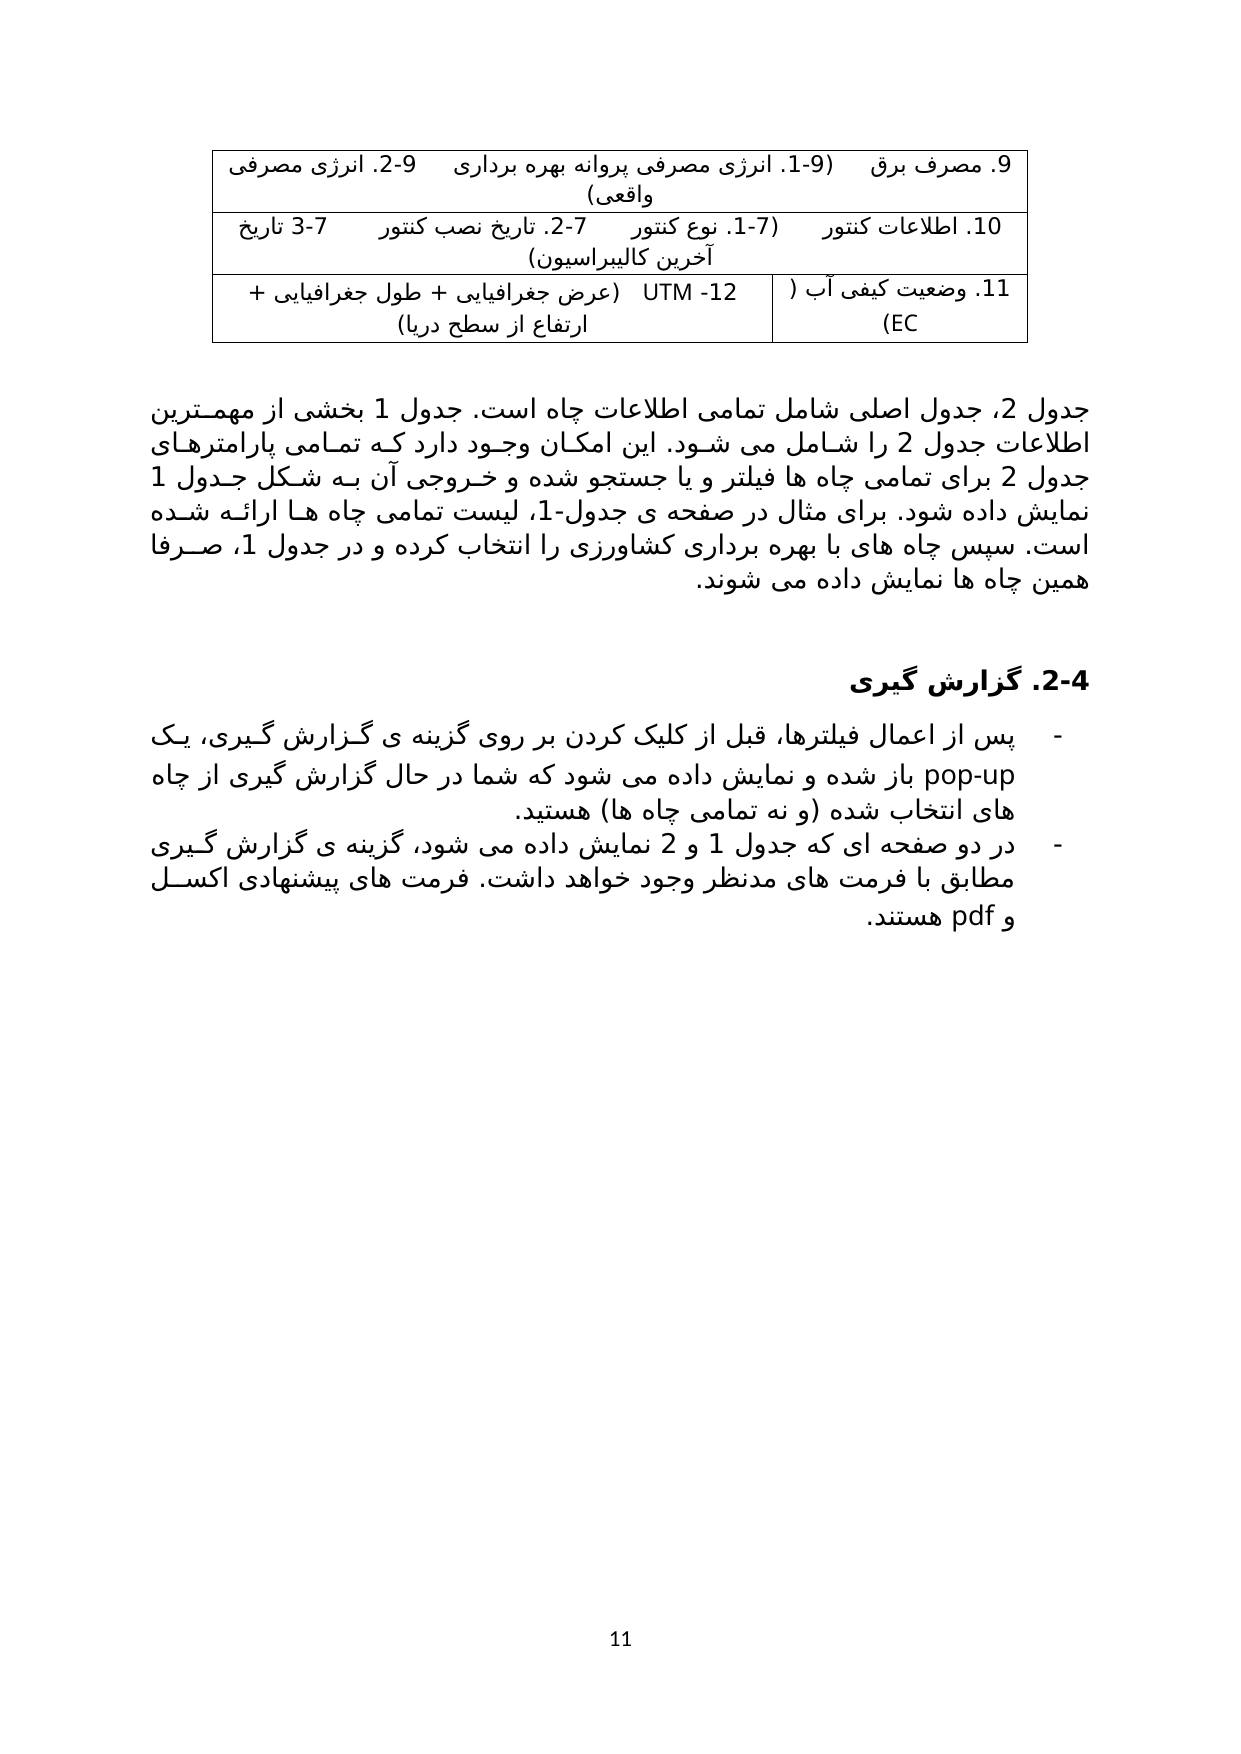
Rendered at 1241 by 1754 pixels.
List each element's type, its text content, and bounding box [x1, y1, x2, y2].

table_cell 10. اطلاعات کنتور (7-1. نوع کنتور 7-2. تاریخ نصب کنتور 7-3 تاریخ آخرین کالیبراسیون) [213, 213, 1027, 274]
text جدول 2، جدول اصلی شامل تمامی اطلاعات چاه است. جدول 1 بخشی از مهمترین اطلاعات جدول 2 را شامل می شود. این امکان وجود دارد که تمامی پارامترهای جدول 2 برای تمامی چاه ها فیلتر و یا جستجو شده و خروجی آن به شکل جدول 1 نمایش داده شود. برای مثال در صفحه ی جدول-1، لیست تمامی چاه ها ارائه شده است. سپس چاه های با بهره برداری کشاورزی را انتخاب کرده و در جدول 1، صرفا همین چاه ها نمایش داده می شوند. [150, 393, 1090, 595]
list در دو صفحه ای که جدول 1 و 2 نمایش داده می شود، گزینه ی گزارش گیری مطابق با فرمت های مدنظر وجود خواهد داشت. فرمت های پیشنهادی اکسل و pdf هستند. [150, 829, 1053, 934]
table_cell 9. مصرف برق (9-1. انرژی مصرفی پروانه بهره برداری 9-2. انرژی مصرفی واقعی) [213, 151, 1027, 212]
list پس از اعمال فیلترها، قبل از کلیک کردن بر روی گزینه ی گزارش گیری، یک pop-up باز شده و نمایش داده می شود که شما در حال گزارش گیری از چاه های انتخاب شده (و نه تمامی چاه ها) هستید. [150, 716, 1053, 826]
table_cell 12- UTM (عرض جغرافیایی + طول جغرافیایی + ارتفاع از سطح دریا) [213, 275, 772, 342]
table_cell 11. وضعیت کیفی آب (EC) [773, 275, 1027, 342]
text 2-4. گزارش گیری [150, 665, 1090, 696]
